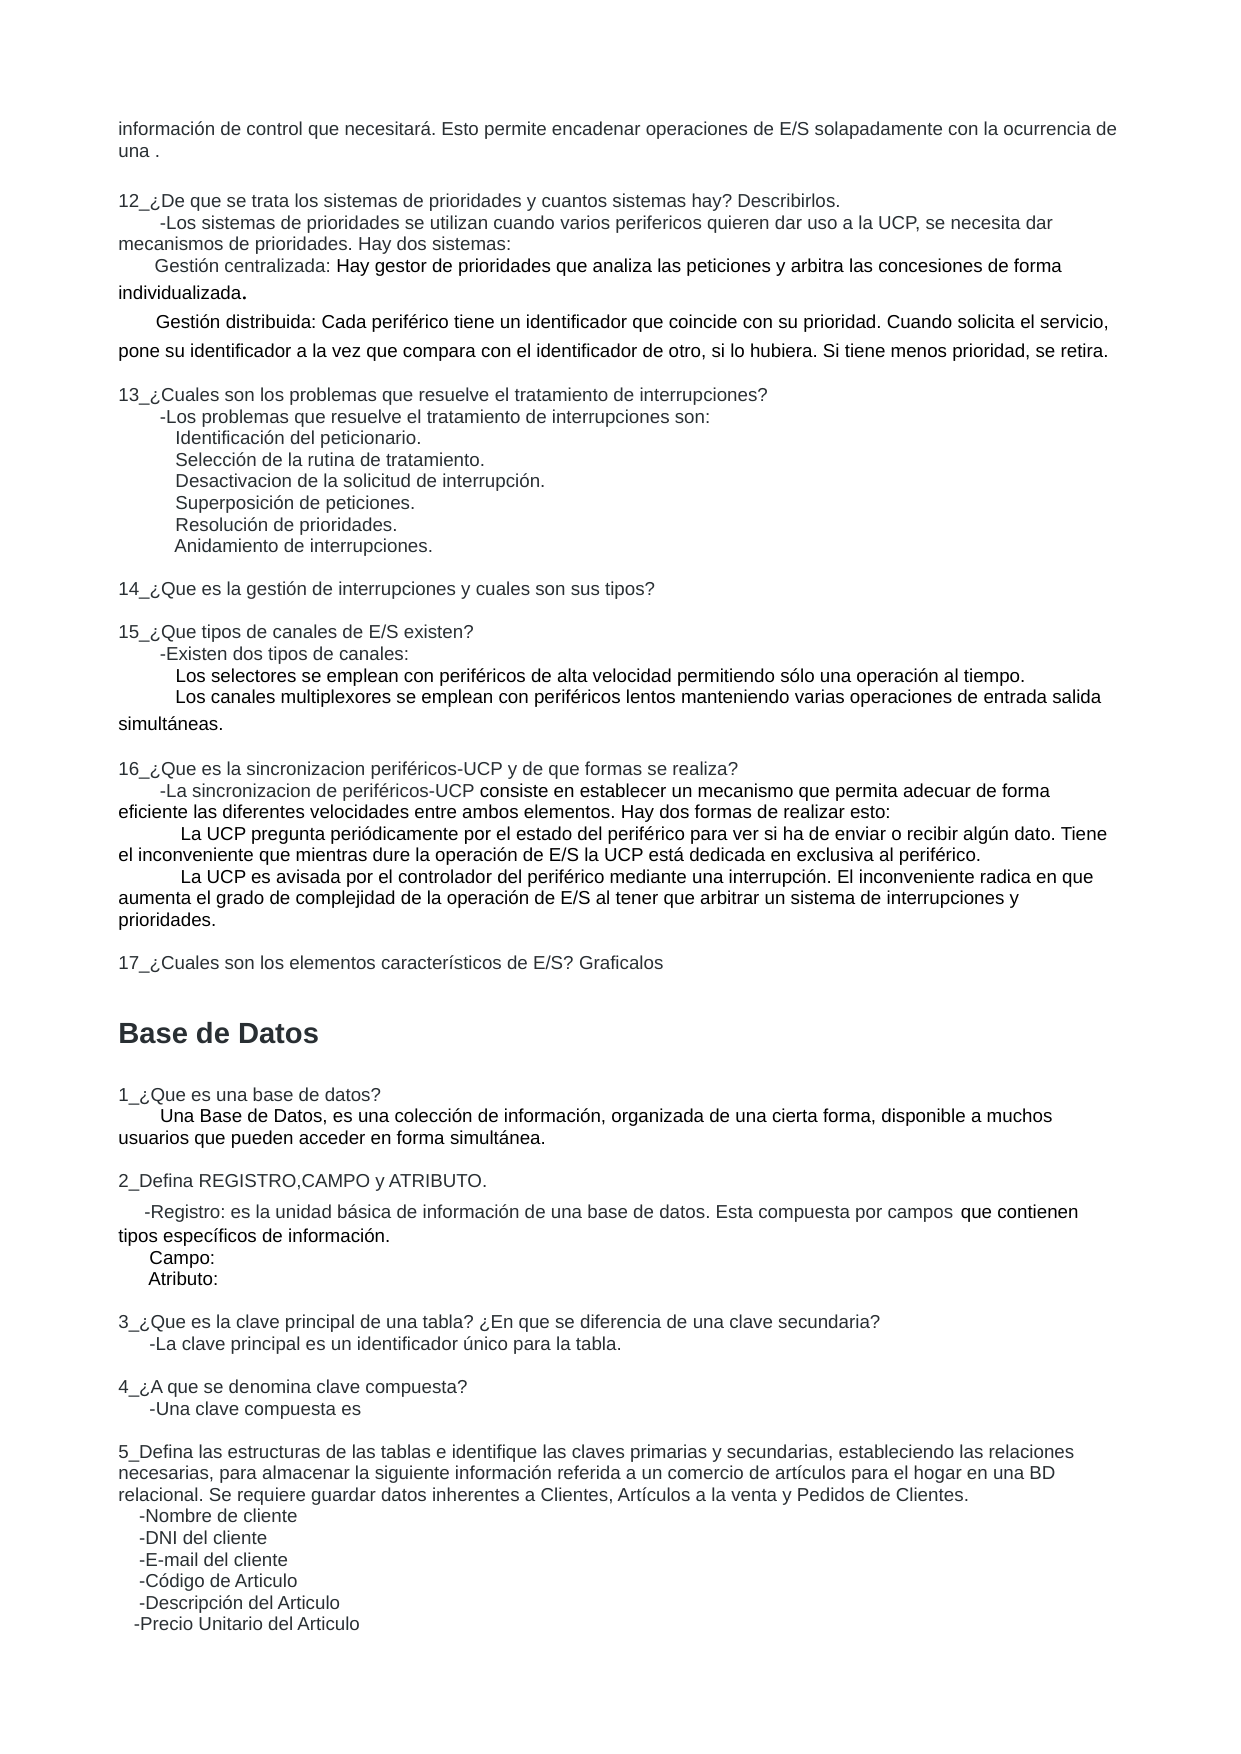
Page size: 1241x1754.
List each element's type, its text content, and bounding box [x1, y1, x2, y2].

text -Una clave compuesta es [118, 1397, 1122, 1419]
text 13_¿Cuales son los problemas que resuelve el tratamiento de interrupciones? [118, 384, 1122, 406]
text -Código de Articulo [118, 1570, 1122, 1592]
text 5_Defina las estructuras de las tablas e identifique las claves primarias y secundarias, estableciendo las relaciones necesarias, para almacenar la siguiente información referida a un comercio de artículos para el hogar en una BD relacional. Se requiere guardar datos inherentes a Clientes, Artículos a la venta y Pedidos de Clientes. [118, 1441, 1122, 1505]
text 15_¿Que tipos de canales de E/S existen? [118, 621, 1122, 643]
text Base de Datos [118, 1017, 1122, 1050]
text 2_Defina REGISTRO,CAMPO y ATRIBUTO. [118, 1170, 1122, 1191]
text La UCP es avisada por el controlador del periférico mediante una interrupción. El inconveniente radica en que aumenta el grado de complejidad de la operación de E/S al tener que arbitrar un sistema de interrupciones y prioridades. [118, 866, 1122, 930]
text 16_¿Que es la sincronizacion periféricos-UCP y de que formas se realiza? [118, 758, 1122, 779]
text -Descripción del Articulo [118, 1592, 1122, 1613]
text -Nombre de cliente [118, 1505, 1122, 1527]
text -Los sistemas de prioridades se utilizan cuando varios perifericos quieren dar uso a la UCP, se necesita dar mecanismos de prioridades. Hay dos sistemas: [118, 212, 1122, 255]
text Superposición de peticiones. [118, 492, 1122, 513]
text -Existen dos tipos de canales: [118, 643, 1122, 664]
text Atributo: [118, 1268, 1122, 1290]
text 1_¿Que es una base de datos? [118, 1084, 1122, 1105]
text 4_¿A que se denomina clave compuesta? [118, 1376, 1122, 1397]
text -E-mail del cliente [118, 1548, 1122, 1570]
text Desactivacion de la solicitud de interrupción. [118, 470, 1122, 492]
text Anidamiento de interrupciones. [118, 535, 1122, 557]
text 3_¿Que es la clave principal de una tabla? ¿En que se diferencia de una clave secundaria? [118, 1311, 1122, 1333]
text La UCP pregunta periódicamente por el estado del periférico para ver si ha de enviar o recibir algún dato. Tiene el inconveniente que mientras dure la operación de E/S la UCP está dedicada en exclusiva al periférico. [118, 822, 1122, 866]
text -DNI del cliente [118, 1527, 1122, 1548]
text 17_¿Cuales son los elementos característicos de E/S? Graficalos [118, 952, 1122, 973]
text Una Base de Datos, es una colección de información, organizada de una cierta forma, disponible a muchos usuarios que pueden acceder en forma simultánea. [118, 1105, 1122, 1148]
text -La sincronizacion de periféricos-UCP consiste en establecer un mecanismo que permita adecuar de forma eficiente las diferentes velocidades entre ambos elementos. Hay dos formas de realizar esto: [118, 779, 1122, 822]
text Gestión centralizada: Hay gestor de prioridades que analiza las peticiones y arbitra las concesiones de forma individualizada. [118, 255, 1122, 305]
text Selección de la rutina de tratamiento. [118, 449, 1122, 470]
text Resolución de prioridades. [118, 513, 1122, 535]
text Campo: [118, 1247, 1122, 1268]
text -Los problemas que resuelve el tratamiento de interrupciones son: [118, 406, 1122, 427]
text -La clave principal es un identificador único para la tabla. [118, 1333, 1122, 1354]
text Los canales multiplexores se emplean con periféricos lentos manteniendo varias operaciones de entrada salida simultáneas. [118, 686, 1122, 736]
text -Precio Unitario del Articulo [118, 1613, 1122, 1635]
text 12_¿De que se trata los sistemas de prioridades y cuantos sistemas hay? Describirlos. [118, 190, 1122, 212]
text Gestión distribuida: Cada periférico tiene un identificador que coincide con su prioridad. Cuando solicita el servicio, pone su identificador a la vez que compara con el identificador de otro, si lo hubiera. Si tiene menos prioridad, se retira. [118, 305, 1122, 362]
text información de control que necesitará. Esto permite encadenar operaciones de E/S solapadamente con la ocurrencia de una . [118, 118, 1122, 161]
text Identificación del peticionario. [118, 427, 1122, 449]
text -Registro: es la unidad básica de información de una base de datos. Esta compuesta por campos que contienen tipos específicos de información. [118, 1191, 1122, 1247]
text Los selectores se emplean con periféricos de alta velocidad permitiendo sólo una operación al tiempo. [118, 664, 1122, 686]
text 14_¿Que es la gestión de interrupciones y cuales son sus tipos? [118, 578, 1122, 600]
